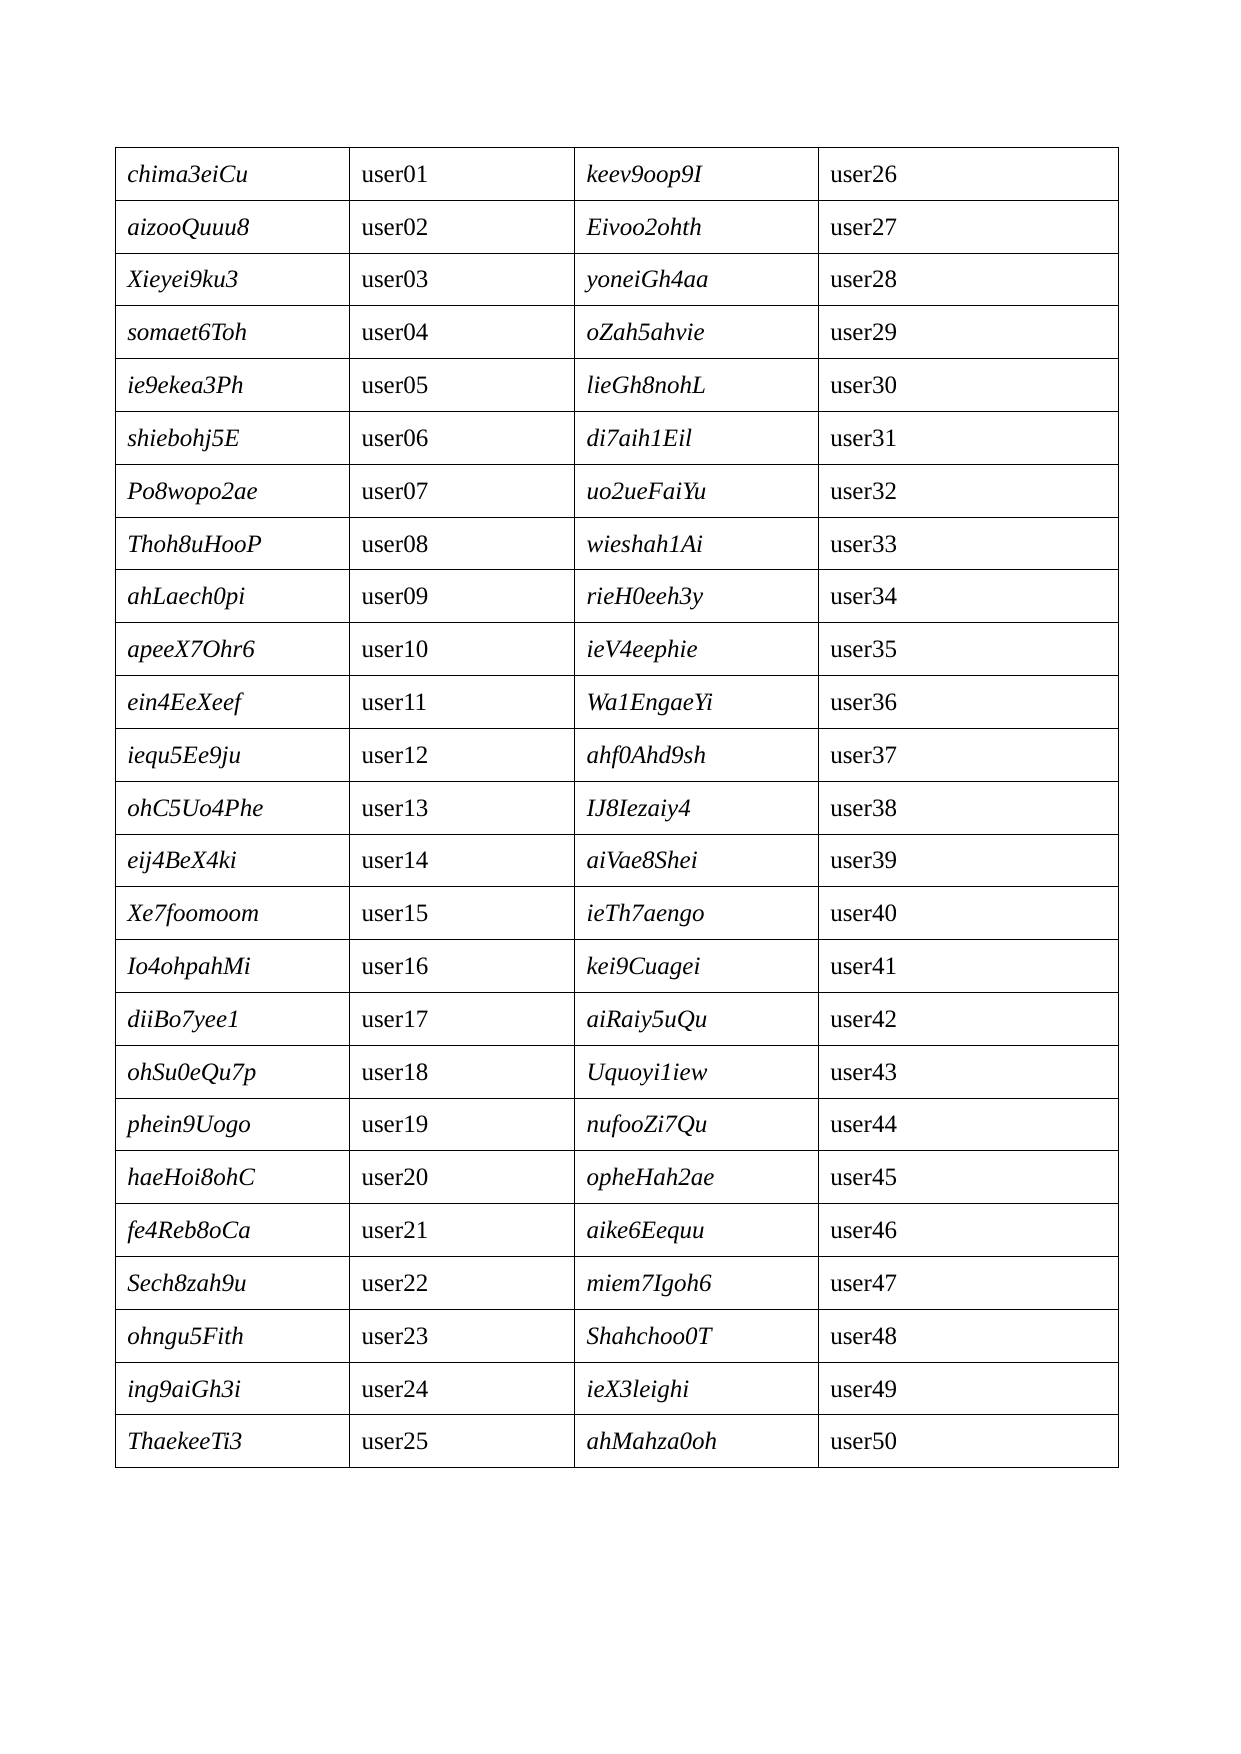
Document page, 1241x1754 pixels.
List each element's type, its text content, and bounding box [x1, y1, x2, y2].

table_header chima3eiCu [116, 148, 349, 200]
table_cell user16 [350, 940, 574, 992]
table_cell user22 [350, 1257, 574, 1309]
table_cell shiebohj5E [116, 412, 349, 464]
table_cell user03 [350, 254, 574, 305]
table_cell Thoh8uHooP [116, 518, 349, 569]
table_cell Xe7foomoom [116, 887, 349, 939]
table_cell user30 [819, 359, 1118, 411]
table_cell ieX3leighi [575, 1363, 818, 1414]
table_cell user20 [350, 1151, 574, 1203]
table_cell user24 [350, 1363, 574, 1414]
table_cell wieshah1Ai [575, 518, 818, 569]
table_cell user05 [350, 359, 574, 411]
table_cell ie9ekea3Ph [116, 359, 349, 411]
table_cell user40 [819, 887, 1118, 939]
table_cell user33 [819, 518, 1118, 569]
table_cell ohngu5Fith [116, 1310, 349, 1362]
table_cell oZah5ahvie [575, 306, 818, 358]
table_header user26 [819, 148, 1118, 200]
table_cell user44 [819, 1099, 1118, 1150]
table_cell user32 [819, 465, 1118, 517]
table_cell ahLaech0pi [116, 570, 349, 622]
table_cell Uquoyi1iew [575, 1046, 818, 1097]
table_cell iequ5Ee9ju [116, 729, 349, 781]
table_cell eij4BeX4ki [116, 835, 349, 886]
table_cell fe4Reb8oCa [116, 1204, 349, 1256]
table_cell rieH0eeh3y [575, 570, 818, 622]
table_cell IJ8Iezaiy4 [575, 782, 818, 833]
table_cell nufooZi7Qu [575, 1099, 818, 1150]
table_header user01 [350, 148, 574, 200]
table_cell lieGh8nohL [575, 359, 818, 411]
table_cell miem7Igoh6 [575, 1257, 818, 1309]
table_cell ohC5Uo4Phe [116, 782, 349, 833]
table_cell Shahchoo0T [575, 1310, 818, 1362]
table_cell user08 [350, 518, 574, 569]
table_cell user27 [819, 201, 1118, 252]
table_cell ahf0Ahd9sh [575, 729, 818, 781]
table_cell user36 [819, 676, 1118, 728]
table_cell ahMahza0oh [575, 1415, 818, 1467]
table_cell aike6Eequu [575, 1204, 818, 1256]
table_header keev9oop9I [575, 148, 818, 200]
table_cell somaet6Toh [116, 306, 349, 358]
table_cell Wa1EngaeYi [575, 676, 818, 728]
table_cell aizooQuuu8 [116, 201, 349, 252]
table_cell di7aih1Eil [575, 412, 818, 464]
table_cell user11 [350, 676, 574, 728]
table_cell aiRaiy5uQu [575, 993, 818, 1045]
table_cell Eivoo2ohth [575, 201, 818, 252]
table_cell opheHah2ae [575, 1151, 818, 1203]
table_cell user37 [819, 729, 1118, 781]
table_cell Sech8zah9u [116, 1257, 349, 1309]
table_cell user06 [350, 412, 574, 464]
table_cell kei9Cuagei [575, 940, 818, 992]
table_cell Po8wopo2ae [116, 465, 349, 517]
table_cell user29 [819, 306, 1118, 358]
table_cell user28 [819, 254, 1118, 305]
table_cell user35 [819, 623, 1118, 675]
table_cell user48 [819, 1310, 1118, 1362]
table_cell user13 [350, 782, 574, 833]
table_cell Io4ohpahMi [116, 940, 349, 992]
table_cell apeeX7Ohr6 [116, 623, 349, 675]
table_cell user10 [350, 623, 574, 675]
table_cell user34 [819, 570, 1118, 622]
table_cell user45 [819, 1151, 1118, 1203]
table_cell ThaekeeTi3 [116, 1415, 349, 1467]
table_cell haeHoi8ohC [116, 1151, 349, 1203]
table_cell user14 [350, 835, 574, 886]
table_cell phein9Uogo [116, 1099, 349, 1150]
table_cell user21 [350, 1204, 574, 1256]
table_cell user41 [819, 940, 1118, 992]
table_cell user17 [350, 993, 574, 1045]
table_cell user02 [350, 201, 574, 252]
table_cell user42 [819, 993, 1118, 1045]
table_cell uo2ueFaiYu [575, 465, 818, 517]
table_cell ieTh7aengo [575, 887, 818, 939]
table_cell user25 [350, 1415, 574, 1467]
table_cell user18 [350, 1046, 574, 1097]
table_cell user39 [819, 835, 1118, 886]
table_cell ing9aiGh3i [116, 1363, 349, 1414]
table_cell user47 [819, 1257, 1118, 1309]
table_cell aiVae8Shei [575, 835, 818, 886]
table_cell ieV4eephie [575, 623, 818, 675]
table_cell ein4EeXeef [116, 676, 349, 728]
table_cell user23 [350, 1310, 574, 1362]
table_cell user38 [819, 782, 1118, 833]
table_cell ohSu0eQu7p [116, 1046, 349, 1097]
table_cell Xieyei9ku3 [116, 254, 349, 305]
table_cell user50 [819, 1415, 1118, 1467]
table_cell user12 [350, 729, 574, 781]
table_cell diiBo7yee1 [116, 993, 349, 1045]
table_cell user19 [350, 1099, 574, 1150]
table_cell user15 [350, 887, 574, 939]
table_cell user07 [350, 465, 574, 517]
table_cell user46 [819, 1204, 1118, 1256]
table_cell user04 [350, 306, 574, 358]
table_cell user09 [350, 570, 574, 622]
table_cell user31 [819, 412, 1118, 464]
table_cell yoneiGh4aa [575, 254, 818, 305]
table_cell user49 [819, 1363, 1118, 1414]
table_cell user43 [819, 1046, 1118, 1097]
